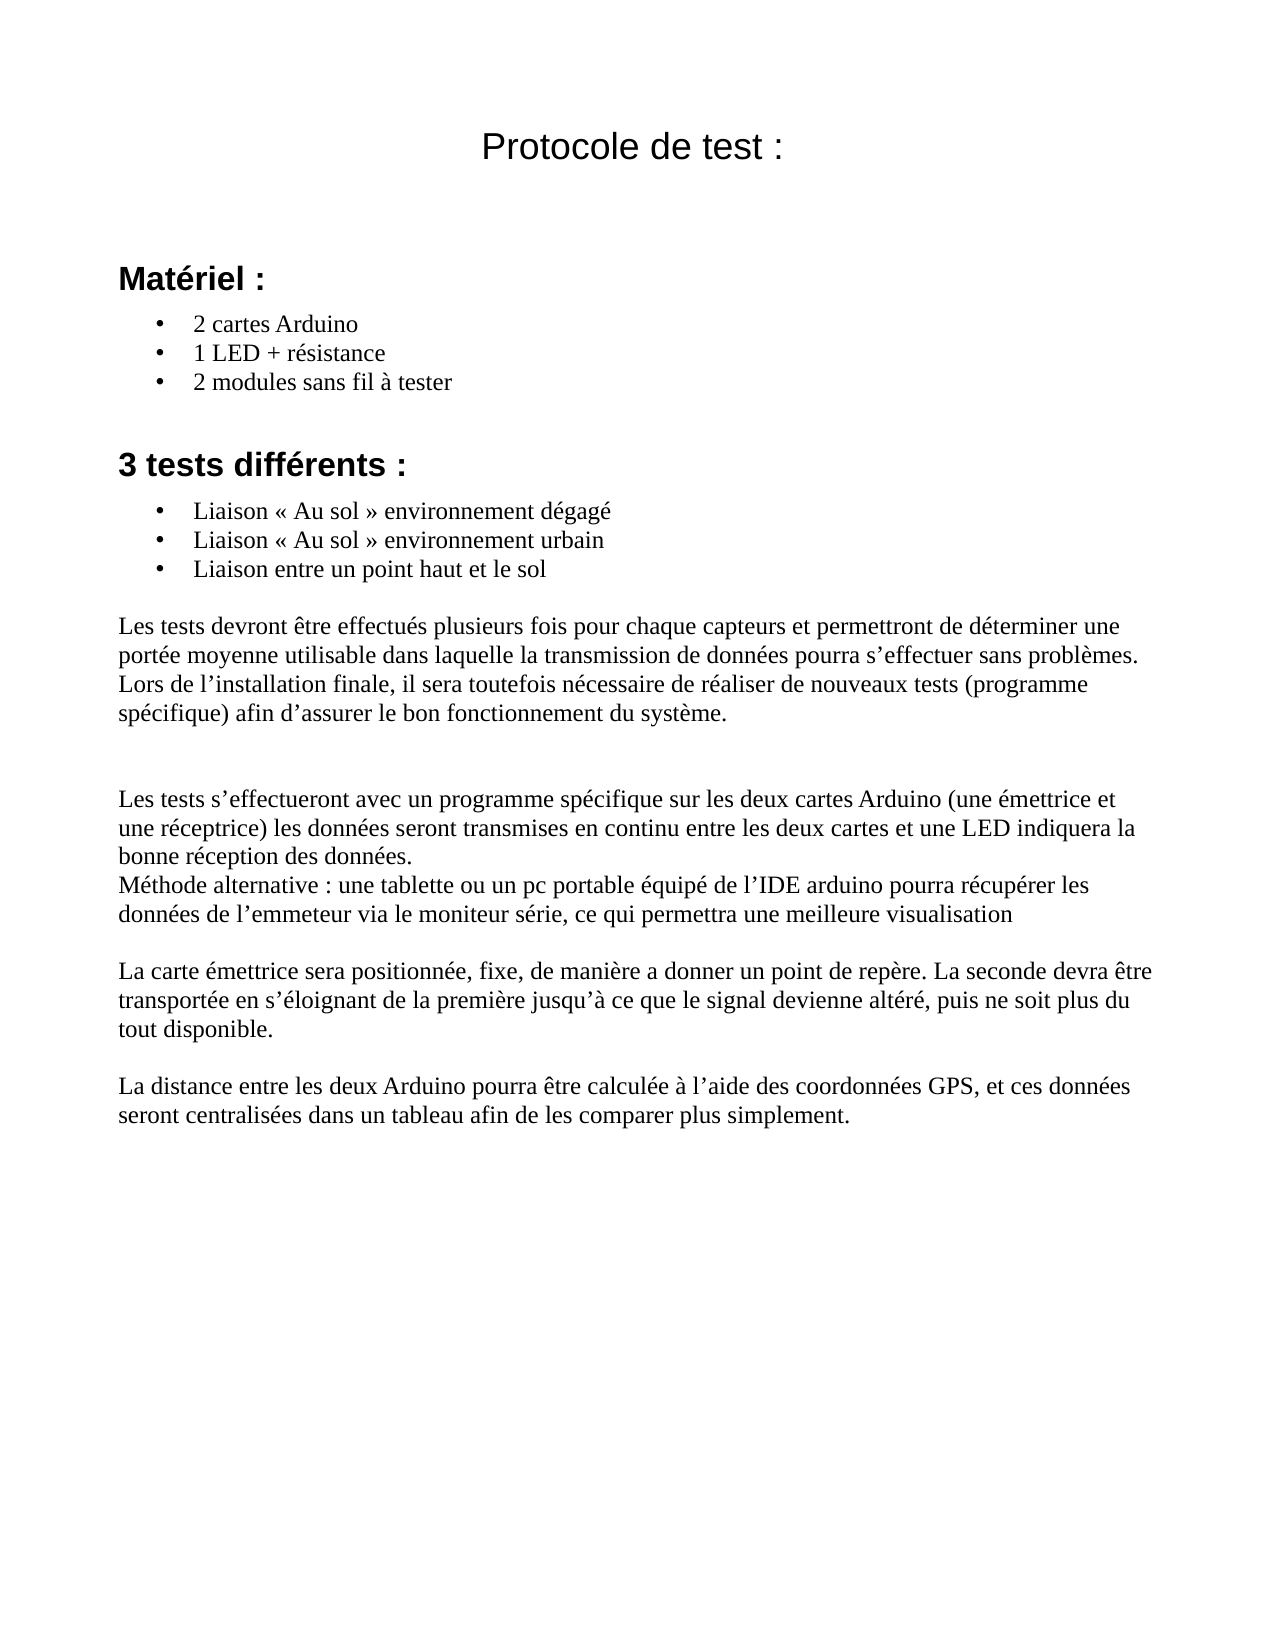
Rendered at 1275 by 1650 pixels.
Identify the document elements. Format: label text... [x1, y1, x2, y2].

text Méthode alternative : une tablette ou un pc portable équipé de l’IDE arduino pourra récupérer les données de l’emmeteur via le moniteur série, ce qui permettra une meilleure visualisation [118, 870, 1157, 928]
subtitle 3 tests différents : [118, 445, 1157, 484]
text Lors de l’installation finale, il sera toutefois nécessaire de réaliser de nouveaux tests (programme spécifique) afin d’assurer le bon fonctionnement du système. [118, 669, 1157, 726]
list Liaison « Au sol » environnement dégagé [156, 496, 1157, 525]
list 1 LED + résistance [156, 338, 1157, 367]
text La carte émettrice sera positionnée, fixe, de manière a donner un point de repère. La seconde devra être transportée en s’éloignant de la première jusqu’à ce que le signal devienne altéré, puis ne soit plus du tout disponible. [118, 956, 1157, 1043]
list 2 cartes Arduino [156, 309, 1157, 338]
subtitle Protocole de test : [118, 124, 1157, 167]
text Les tests s’effectueront avec un programme spécifique sur les deux cartes Arduino (une émettrice et une réceptrice) les données seront transmises en continu entre les deux cartes et une LED indiquera la bonne réception des données. [118, 784, 1157, 870]
text La distance entre les deux Arduino pourra être calculée à l’aide des coordonnées GPS, et ces données seront centralisées dans un tableau afin de les comparer plus simplement. [118, 1071, 1157, 1129]
list Liaison « Au sol » environnement urbain [156, 525, 1157, 554]
text Les tests devront être effectués plusieurs fois pour chaque capteurs et permettront de déterminer une portée moyenne utilisable dans laquelle la transmission de données pourra s’effectuer sans problèmes. [118, 611, 1157, 669]
list 2 modules sans fil à tester [156, 367, 1157, 396]
subtitle Matériel : [118, 258, 1157, 297]
list Liaison entre un point haut et le sol [156, 554, 1157, 583]
